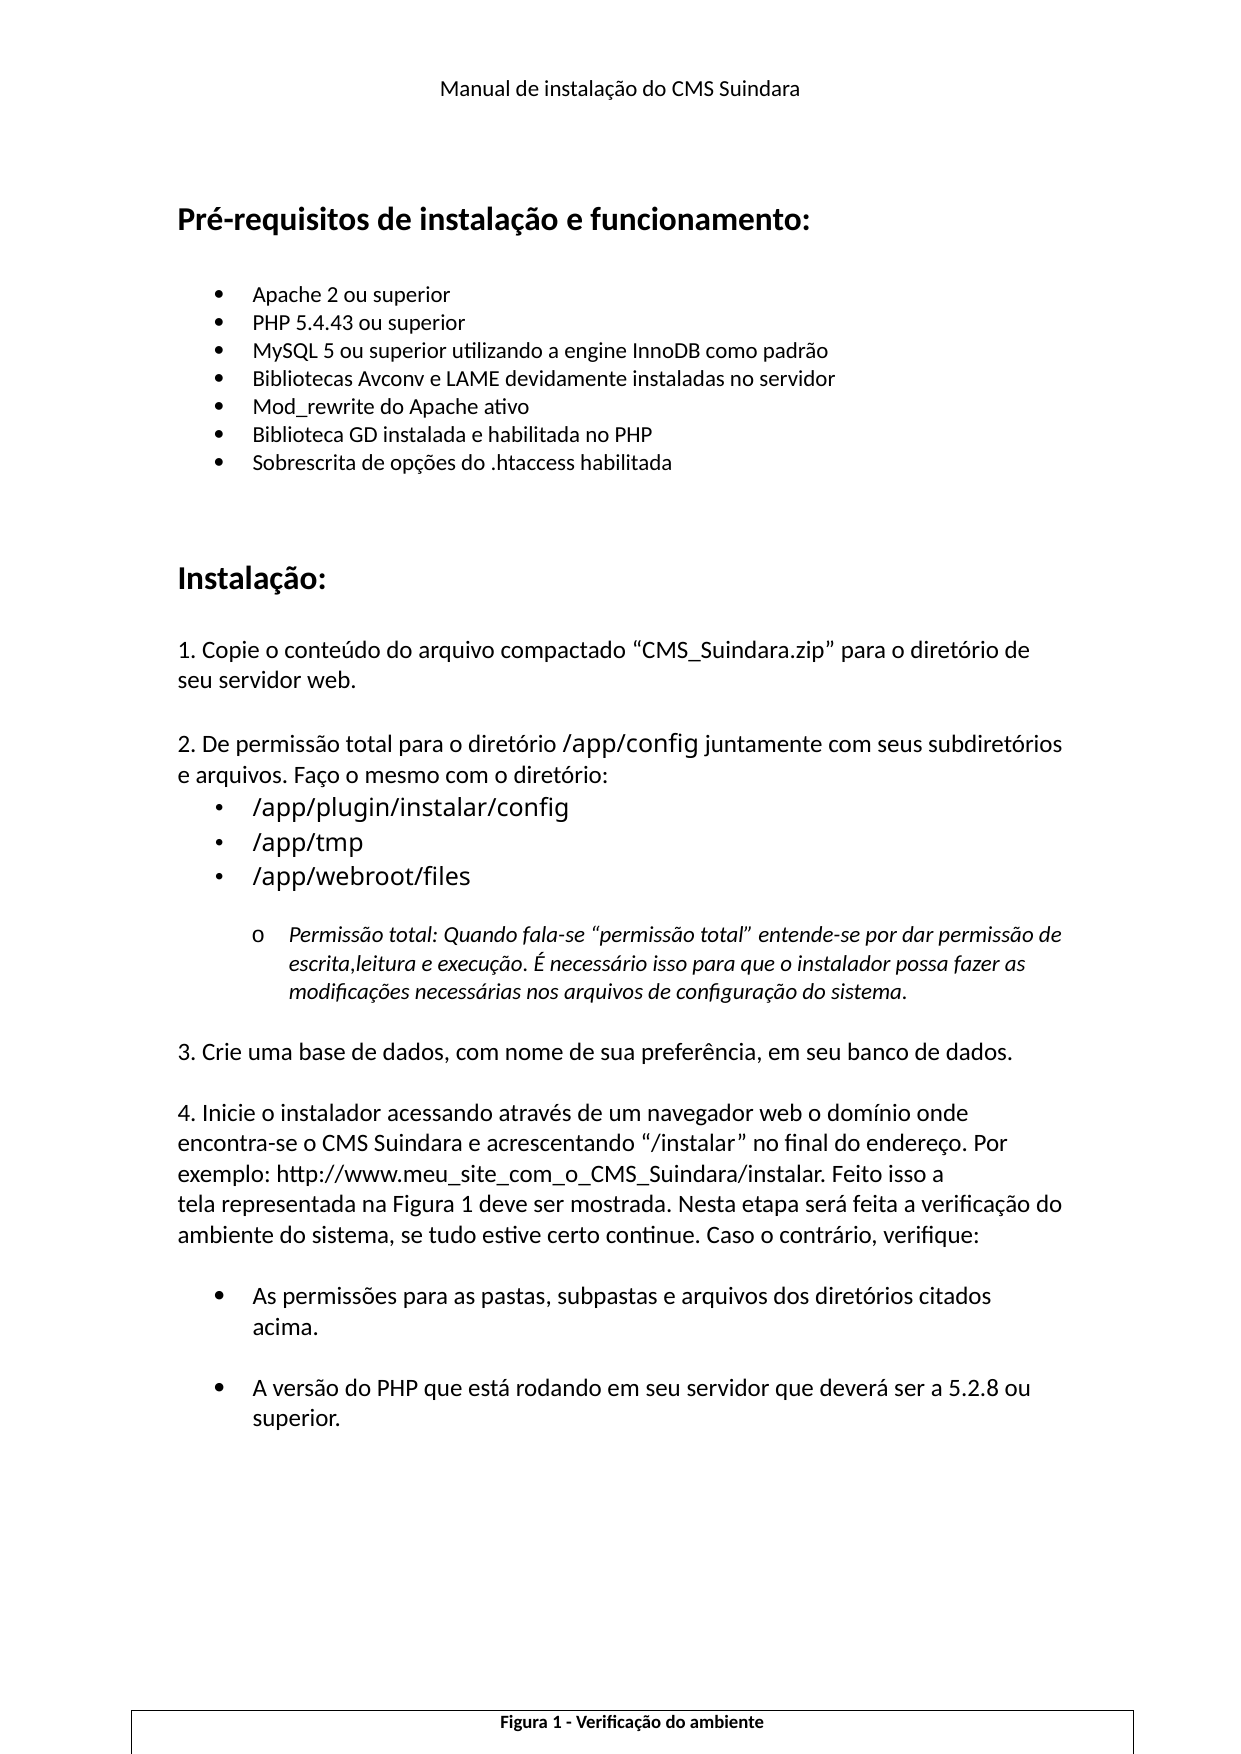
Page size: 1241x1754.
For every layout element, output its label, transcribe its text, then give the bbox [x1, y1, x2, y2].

list MySQL 5 ou superior utilizando a engine InnoDB como padrão [215, 336, 1063, 364]
subtitle Instalação: [177, 557, 1063, 597]
text 2. De permissão total para o diretório /app/config juntamente com seus subdiretórios e arquivos. Faço o mesmo com o diretório: [177, 726, 1063, 790]
text Figura 1 - Verificação do ambiente [132, 1711, 1133, 1733]
text 4. Inicie o instalador acessando através de um navegador web o domínio onde [177, 1097, 1063, 1128]
list Biblioteca GD instalada e habilitada no PHP [215, 420, 1063, 448]
list Permissão total: Quando fala-se “permissão total” entende-se por dar permissão de escrita,leitura e execução. É necessário isso para que o instalador possa fazer as modificações necessárias nos arquivos de configuração do sistema. [251, 920, 1063, 1006]
text encontra-se o CMS Suindara e acrescentando “/instalar” no final do endereço. Por exemplo: http://www.meu_site_com_o_CMS_Suindara/instalar. Feito isso a [177, 1128, 1063, 1189]
list /app/plugin/instalar/config [215, 790, 1063, 824]
subtitle Pré-requisitos de instalação e funcionamento: [177, 198, 1063, 238]
list Sobrescrita de opções do .htaccess habilitada [215, 448, 1063, 476]
text tela representada na Figura 1 deve ser mostrada. Nesta etapa será feita a verificação do ambiente do sistema, se tudo estive certo continue. Caso o contrário, verifique: [177, 1189, 1063, 1250]
list Bibliotecas Avconv e LAME devidamente instaladas no servidor [215, 364, 1063, 392]
list A versão do PHP que está rodando em seu servidor que deverá ser a 5.2.8 ou superior. [215, 1372, 1063, 1433]
text 1. Copie o conteúdo do arquivo compactado “CMS_Suindara.zip” para o diretório de seu servidor web. [177, 634, 1063, 695]
list /app/webroot/files [215, 858, 1063, 892]
list As permissões para as pastas, subpastas e arquivos dos diretórios citados acima. [215, 1280, 1063, 1341]
list /app/tmp [215, 824, 1063, 858]
list Apache 2 ou superior [215, 280, 1063, 308]
list PHP 5.4.43 ou superior [215, 308, 1063, 336]
text 3. Crie uma base de dados, com nome de sua preferência, em seu banco de dados. [177, 1036, 1063, 1067]
list Mod_rewrite do Apache ativo [215, 392, 1063, 420]
